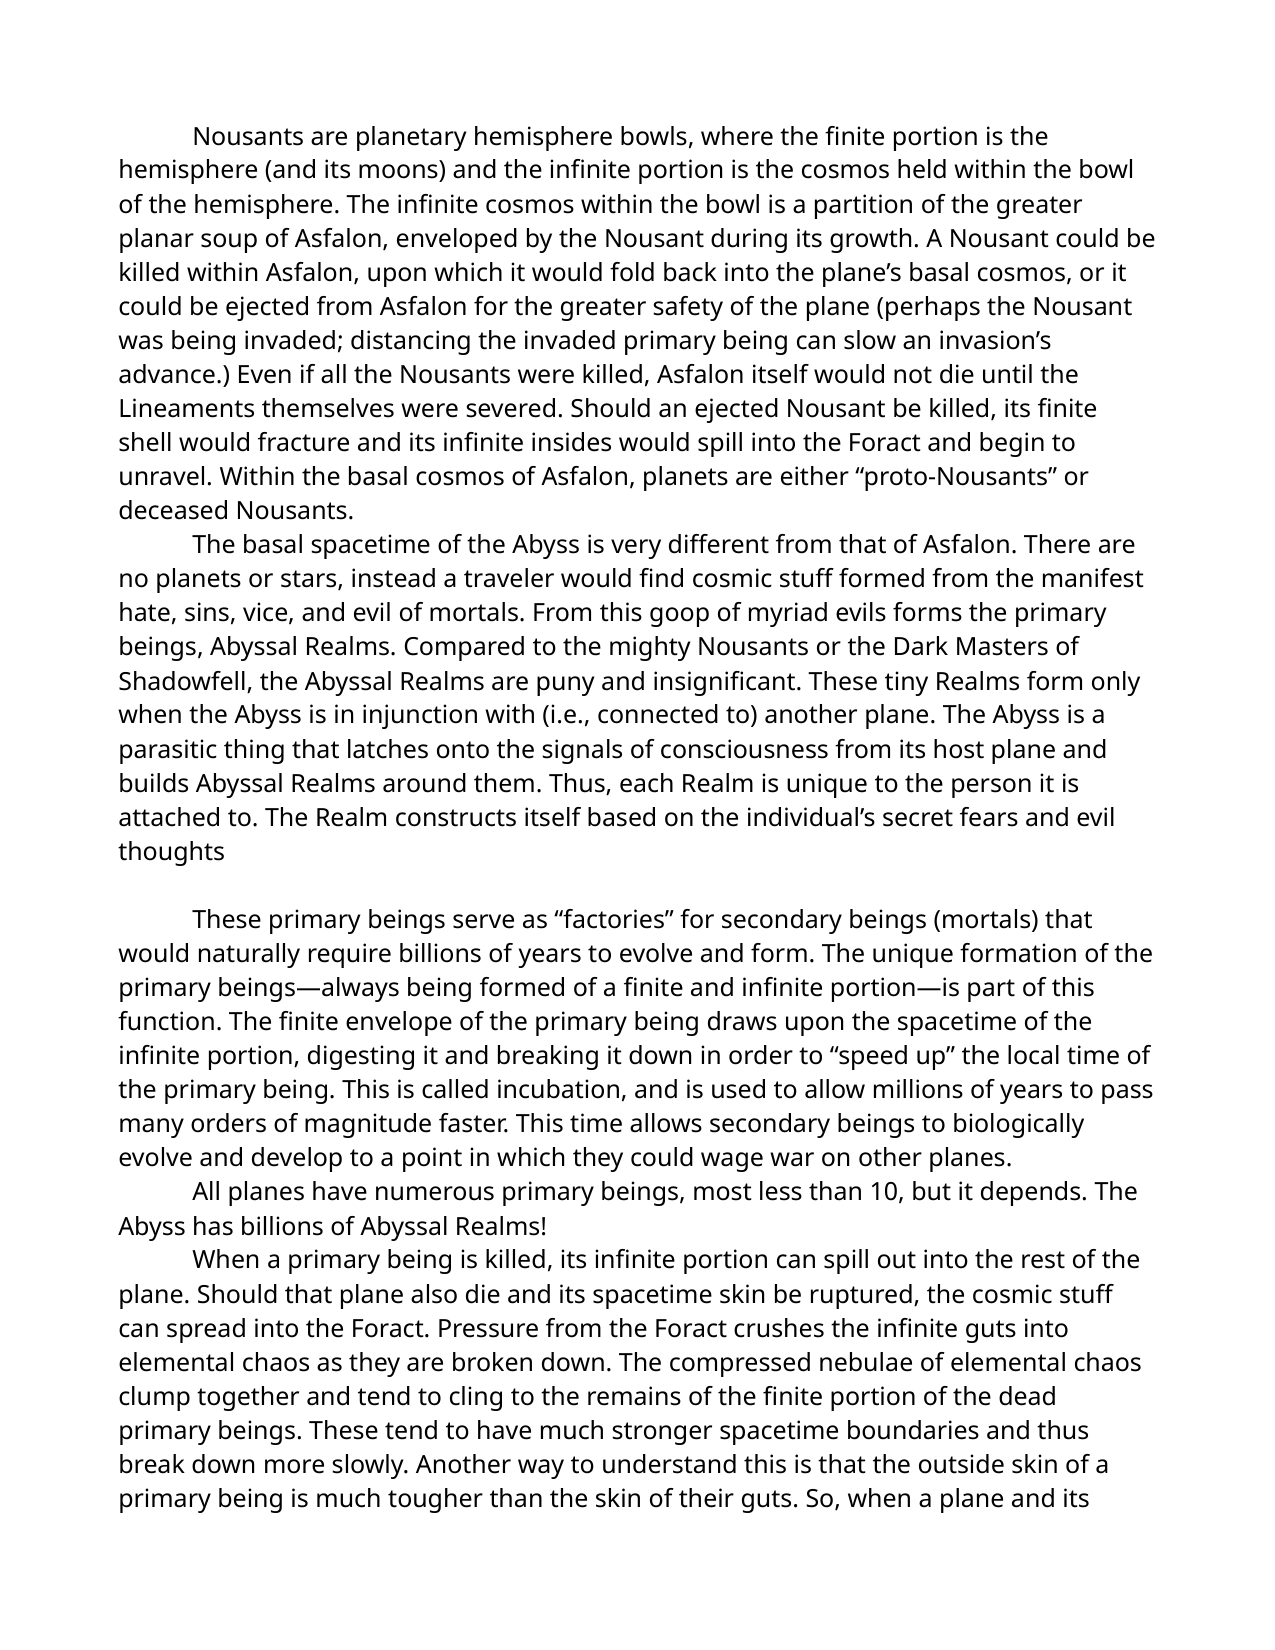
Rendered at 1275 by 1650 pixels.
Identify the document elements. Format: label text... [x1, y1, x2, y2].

text When a primary being is killed, its infinite portion can spill out into the rest of the plane. Should that plane also die and its spacetime skin be ruptured, the cosmic stuff can spread into the Foract. Pressure from the Foract crushes the infinite guts into elemental chaos as they are broken down. The compressed nebulae of elemental chaos clump together and tend to cling to the remains of the finite portion of the dead primary beings. These tend to have much stronger spacetime boundaries and thus break down more slowly. Another way to understand this is that the outside skin of a primary being is much tougher than the skin of their guts. So, when a plane and its [118, 1242, 1157, 1515]
text The basal spacetime of the Abyss is very different from that of Asfalon. There are no planets or stars, instead a traveler would find cosmic stuff formed from the manifest hate, sins, vice, and evil of mortals. From this goop of myriad evils forms the primary beings, Abyssal Realms. Compared to the mighty Nousants or the Dark Masters of Shadowfell, the Abyssal Realms are puny and insignificant. These tiny Realms form only when the Abyss is in injunction with (i.e., connected to) another plane. The Abyss is a parasitic thing that latches onto the signals of consciousness from its host plane and builds Abyssal Realms around them. Thus, each Realm is unique to the person it is attached to. The Realm constructs itself based on the individual’s secret fears and evil thoughts [118, 527, 1157, 867]
text These primary beings serve as “factories” for secondary beings (mortals) that would naturally require billions of years to evolve and form. The unique formation of the primary beings—always being formed of a finite and infinite portion—is part of this function. The finite envelope of the primary being draws upon the spacetime of the infinite portion, digesting it and breaking it down in order to “speed up” the local time of the primary being. This is called incubation, and is used to allow millions of years to pass many orders of magnitude faster. This time allows secondary beings to biologically evolve and develop to a point in which they could wage war on other planes. [118, 902, 1157, 1174]
text Nousants are planetary hemisphere bowls, where the finite portion is the hemisphere (and its moons) and the infinite portion is the cosmos held within the bowl of the hemisphere. The infinite cosmos within the bowl is a partition of the greater planar soup of Asfalon, enveloped by the Nousant during its growth. A Nousant could be killed within Asfalon, upon which it would fold back into the plane’s basal cosmos, or it could be ejected from Asfalon for the greater safety of the plane (perhaps the Nousant was being invaded; distancing the invaded primary being can slow an invasion’s advance.) Even if all the Nousants were killed, Asfalon itself would not die until the Lineaments themselves were severed. Should an ejected Nousant be killed, its finite shell would fracture and its infinite insides would spill into the Foract and begin to unravel. Within the basal cosmos of Asfalon, planets are either “proto-Nousants” or deceased Nousants. [118, 118, 1157, 527]
text All planes have numerous primary beings, most less than 10, but it depends. The Abyss has billions of Abyssal Realms! [118, 1174, 1157, 1242]
